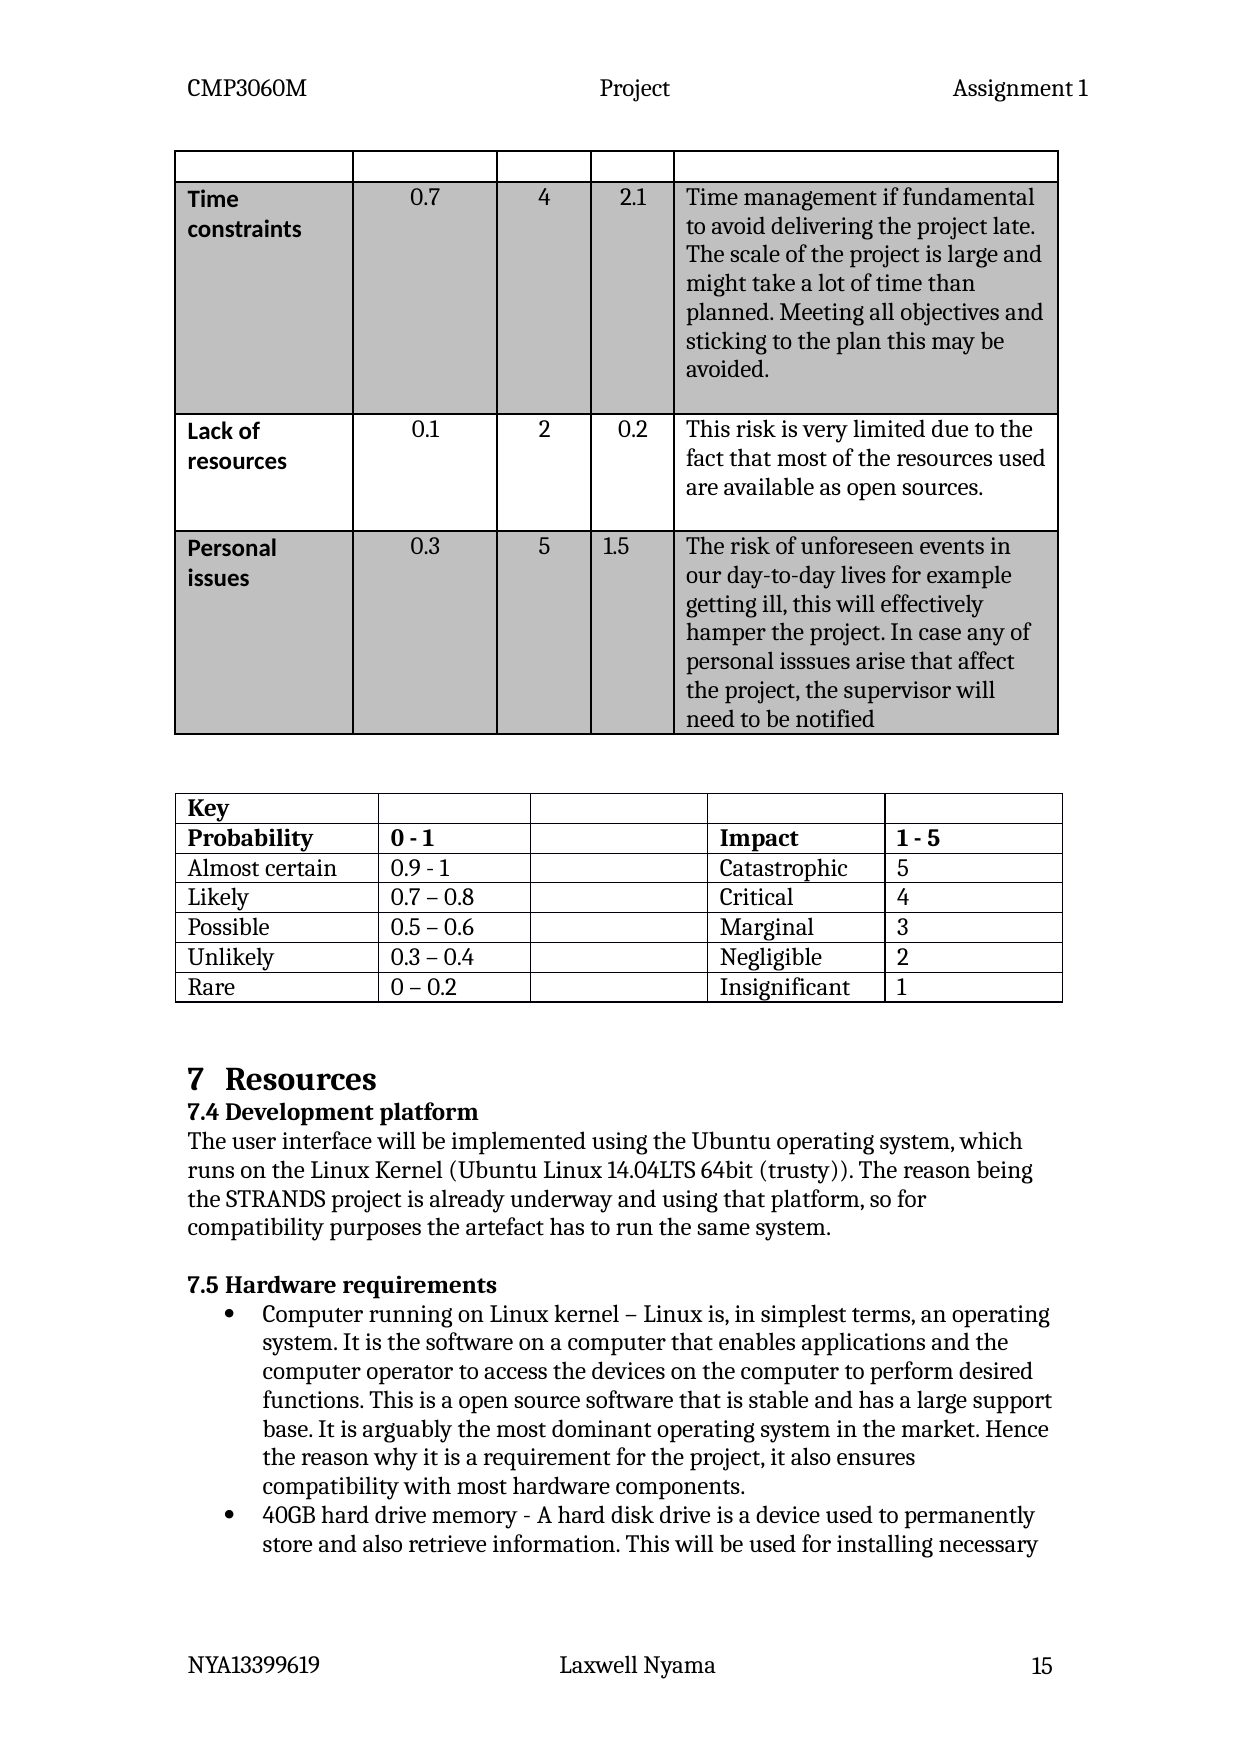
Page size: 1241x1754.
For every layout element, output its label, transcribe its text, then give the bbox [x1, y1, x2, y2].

table_cell Impact [708, 824, 884, 852]
table_cell 2 [886, 943, 1062, 972]
table_cell Time management if fundamental to avoid delivering the project late. The scale of the project is large and might take a lot of time than planned. Meeting all objectives and sticking to the plan this may be avoided. [675, 183, 1057, 413]
list Computer running on Linux kernel – Linux is, in simplest terms, an operating system. It is the software on a computer that enables applications and the computer operator to access the devices on the computer to perform desired functions. This is a open source software that is stable and has a large support base. It is arguably the most dominant operating system in the market. Hence the reason why it is a requirement for the project, it also ensures compatibility with most hardware components. [225, 1299, 1053, 1501]
list Resources [187, 1060, 1053, 1098]
table_cell The risk of unforeseen events in our day-to-day lives for example getting ill, this will effectively hamper the project. In case any of personal isssues arise that affect the project, the supervisor will need to be notified [675, 532, 1057, 733]
table_cell Probability [176, 824, 378, 852]
table_cell Unlikely [176, 943, 378, 972]
table_cell This risk is very limited due to the fact that most of the resources used are available as open sources. [675, 415, 1057, 530]
table_cell 1 - 5 [886, 824, 1062, 852]
list Hardware requirements [187, 1271, 1053, 1299]
table_cell Negligible [708, 943, 884, 972]
table_cell 0.9 - 1 [379, 854, 530, 882]
table_cell [498, 152, 590, 181]
table_cell Lack of resources [176, 415, 352, 530]
table_cell 4 [886, 883, 1062, 912]
table_cell Almost certain [176, 854, 378, 882]
table_cell Catastrophic [708, 854, 884, 882]
table_cell [592, 152, 673, 181]
table_cell Personal issues [176, 532, 352, 733]
table_header [886, 794, 1062, 823]
table_cell 1 [886, 973, 1062, 1001]
list 40GB hard drive memory - A hard disk drive is a device used to permanently store and also retrieve information. This will be used for installing necessary [225, 1501, 1053, 1558]
table_cell [176, 152, 352, 181]
table_cell [354, 152, 496, 181]
table_cell 1.5 [592, 532, 673, 733]
table_cell [531, 883, 707, 912]
table_cell 5 [498, 532, 590, 733]
table_cell 5 [886, 854, 1062, 882]
table_cell 0.3 – 0.4 [379, 943, 530, 972]
table_cell Possible [176, 913, 378, 942]
table_cell 3 [886, 913, 1062, 942]
list Development platform [187, 1098, 1053, 1127]
table_cell 0 – 0.2 [379, 973, 530, 1001]
text The user interface will be implemented using the Ubuntu operating system, which runs on the Linux Kernel (Ubuntu Linux 14.04LTS 64bit (trusty)). The reason being the STRANDS project is already underway and using that platform, so for compatibility purposes the artefact has to run the same system. [187, 1127, 1053, 1242]
table_header Key [176, 794, 378, 823]
table_header [708, 794, 884, 823]
table_cell Time constraints [176, 183, 352, 413]
table_cell [675, 152, 1057, 181]
table_cell 2 [498, 415, 590, 530]
table_cell Rare [176, 973, 378, 1001]
table_cell 0.7 – 0.8 [379, 883, 530, 912]
table_cell [531, 913, 707, 942]
table_cell [531, 824, 707, 852]
table_cell 0.3 [354, 532, 496, 733]
table_cell 0.2 [592, 415, 673, 530]
table_cell [531, 854, 707, 882]
table_cell 0.1 [354, 415, 496, 530]
table_cell 2.1 [592, 183, 673, 413]
table_cell 0 - 1 [379, 824, 530, 852]
table_cell Marginal [708, 913, 884, 942]
table_header [379, 794, 530, 823]
table_cell [531, 973, 707, 1001]
table_cell 4 [498, 183, 590, 413]
table_cell 0.5 – 0.6 [379, 913, 530, 942]
table_cell Critical [708, 883, 884, 912]
table_header [531, 794, 707, 823]
table_cell Likely [176, 883, 378, 912]
table_cell [531, 943, 707, 972]
table_cell Insignificant [708, 973, 884, 1001]
table_cell 0.7 [354, 183, 496, 413]
